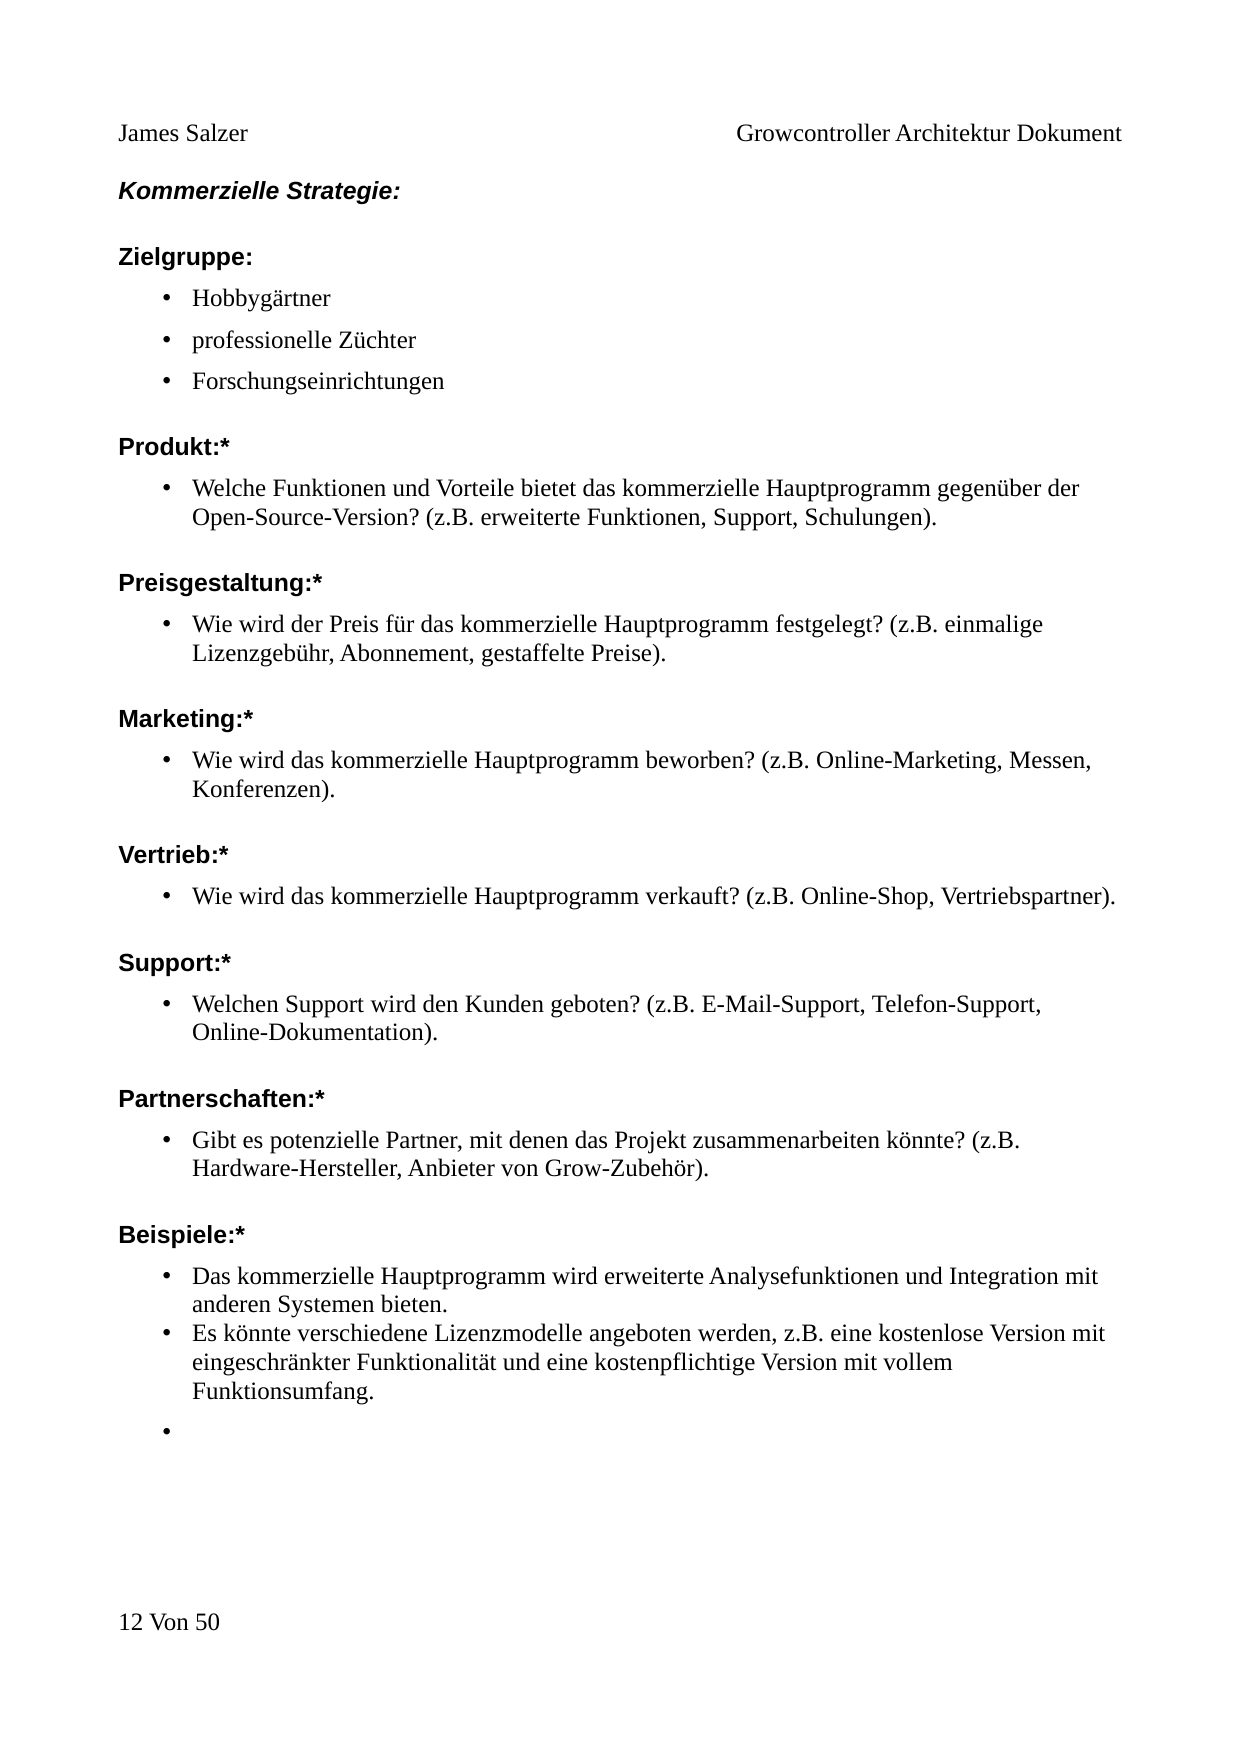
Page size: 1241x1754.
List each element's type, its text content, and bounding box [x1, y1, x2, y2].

subtitle Support:* [118, 948, 1122, 976]
list Welchen Support wird den Kunden geboten? (z.B. E-Mail-Support, Telefon-Support, Online-Dokumentation). [162, 989, 1122, 1046]
subtitle Partnerschaften:* [118, 1084, 1122, 1112]
list professionelle Züchter [162, 325, 1122, 353]
list Wie wird das kommerzielle Hauptprogramm verkauft? (z.B. Online-Shop, Vertriebspartner). [162, 881, 1122, 910]
subtitle Beispiele:* [118, 1220, 1122, 1248]
list Welche Funktionen und Vorteile bietet das kommerzielle Hauptprogramm gegenüber der Open-Source-Version? (z.B. erweiterte Funktionen, Support, Schulungen). [162, 473, 1122, 531]
subtitle Vertrieb:* [118, 840, 1122, 869]
list Wie wird der Preis für das kommerzielle Hauptprogramm festgelegt? (z.B. einmalige Lizenzgebühr, Abonnement, gestaffelte Preise). [162, 609, 1122, 667]
list Forschungseinrichtungen [162, 366, 1122, 395]
list Hobbygärtner [162, 283, 1122, 312]
subtitle Produkt:* [118, 432, 1122, 461]
subtitle Marketing:* [118, 704, 1122, 733]
list Es könnte verschiedene Lizenzmodelle angeboten werden, z.B. eine kostenlose Version mit eingeschränkter Funktionalität und eine kostenpflichtige Version mit vollem Funktionsumfang. [162, 1318, 1122, 1404]
list Wie wird das kommerzielle Hauptprogramm beworben? (z.B. Online-Marketing, Messen, Konferenzen). [162, 745, 1122, 803]
list Das kommerzielle Hauptprogramm wird erweiterte Analysefunktionen und Integration mit anderen Systemen bieten. [162, 1261, 1122, 1318]
subtitle Kommerzielle Strategie: [118, 176, 1122, 205]
list Gibt es potenzielle Partner, mit denen das Projekt zusammenarbeiten könnte? (z.B. Hardware-Hersteller, Anbieter von Grow-Zubehör). [162, 1125, 1122, 1182]
subtitle Preisgestaltung:* [118, 568, 1122, 597]
subtitle Zielgruppe: [118, 242, 1122, 271]
